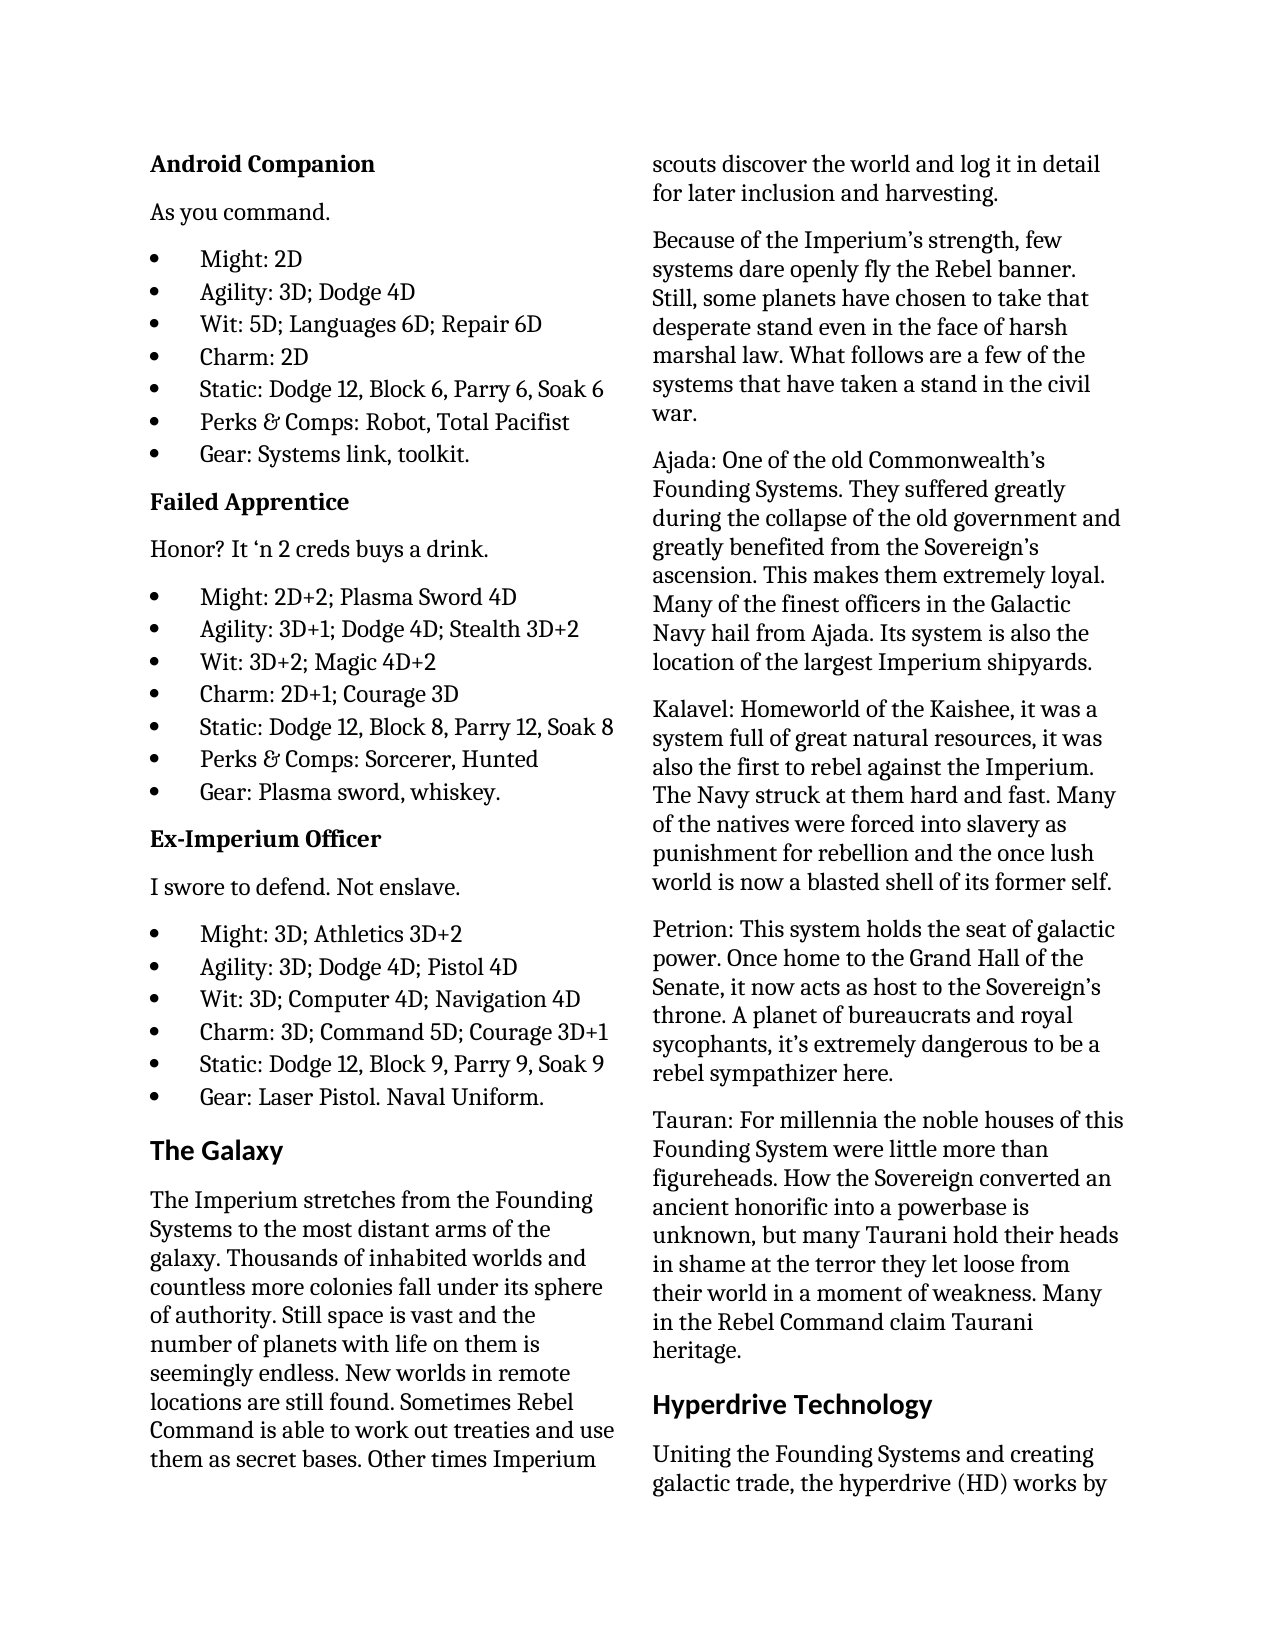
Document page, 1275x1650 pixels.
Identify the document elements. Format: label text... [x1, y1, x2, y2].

list Charm: 2D+1; Courage 3D [150, 680, 622, 709]
list Agility: 3D+1; Dodge 4D; Stealth 3D+2 [150, 615, 622, 644]
list Static: Dodge 12, Block 9, Parry 9, Soak 9 [150, 1050, 622, 1079]
text Kalavel: Homeworld of the Kaishee, it was a system full of great natural resources, it was also the first to rebel against the Imperium. The Navy struck at them hard and fast. Many of the natives were forced into slavery as punishment for rebellion and the once lush world is now a blasted shell of its former self. [652, 695, 1125, 896]
list Agility: 3D; Dodge 4D [150, 277, 622, 306]
text Petrion: This system holds the seat of galactic power. Once home to the Grand Hall of the Senate, it now acts as host to the Sovereign’s throne. A planet of bureaucrats and royal sycophants, it’s extremely dangerous to be a rebel sympathizer here. [652, 915, 1125, 1087]
text scouts discover the world and log it in detail for later inclusion and harvesting. [652, 150, 1125, 207]
list Agility: 3D; Dodge 4D; Pistol 4D [150, 952, 622, 981]
list Wit: 3D; Computer 4D; Navigation 4D [150, 985, 622, 1014]
text Tauran: For millennia the noble houses of this Founding System were little more than figureheads. How the Sovereign converted an ancient honorific into a powerbase is unknown, but many Taurani hold their heads in shame at the terror they let loose from their world in a moment of weakness. Many in the Rebel Command claim Taurani heritage. [652, 1106, 1125, 1365]
text Android Companion [150, 150, 622, 179]
text The Imperium stretches from the Founding Systems to the most distant arms of the galaxy. Thousands of inhabited worlds and countless more colonies fall under its sphere of authority. Still space is vast and the number of planets with life on them is seemingly endless. New worlds in remote locations are still found. Sometimes Rebel Command is able to work out treaties and use them as secret bases. Other times Imperium [150, 1186, 622, 1474]
subtitle The Galaxy [150, 1132, 622, 1168]
text I swore to defend. Not enslave. [150, 872, 622, 901]
list Wit: 5D; Languages 6D; Repair 6D [150, 310, 622, 339]
list Charm: 2D [150, 342, 622, 371]
text Ex-Imperium Officer [150, 825, 622, 854]
text Honor? It ‘n 2 creds buys a drink. [150, 535, 622, 564]
list Perks & Comps: Robot, Total Pacifist [150, 407, 622, 436]
list Gear: Systems link, toolkit. [150, 440, 622, 469]
text Failed Apprentice [150, 487, 622, 516]
text Because of the Imperium’s strength, few systems dare openly fly the Rebel banner. Still, some planets have chosen to take that desperate stand even in the face of harsh marshal law. What follows are a few of the systems that have taken a stand in the civil war. [652, 226, 1125, 427]
text As you command. [150, 197, 622, 226]
list Might: 2D [150, 245, 622, 274]
list Perks & Comps: Sorcerer, Hunted [150, 745, 622, 774]
list Gear: Plasma sword, whiskey. [150, 777, 622, 806]
list Gear: Laser Pistol. Naval Uniform. [150, 1082, 622, 1111]
list Charm: 3D; Command 5D; Courage 3D+1 [150, 1017, 622, 1046]
subtitle Hyperdrive Technology [652, 1386, 1125, 1421]
list Might: 3D; Athletics 3D+2 [150, 920, 622, 949]
text Ajada: One of the old Commonwealth’s Founding Systems. They suffered greatly during the collapse of the old government and greatly benefited from the Sovereign’s ascension. This makes them extremely loyal. Many of the finest officers in the Galactic Navy hail from Ajada. Its system is also the location of the largest Imperium shipyards. [652, 446, 1125, 676]
list Wit: 3D+2; Magic 4D+2 [150, 647, 622, 676]
list Might: 2D+2; Plasma Sword 4D [150, 582, 622, 611]
text Uniting the Founding Systems and creating galactic trade, the hyperdrive (HD) works by [652, 1440, 1125, 1498]
list Static: Dodge 12, Block 6, Parry 6, Soak 6 [150, 375, 622, 404]
list Static: Dodge 12, Block 8, Parry 12, Soak 8 [150, 712, 622, 741]
